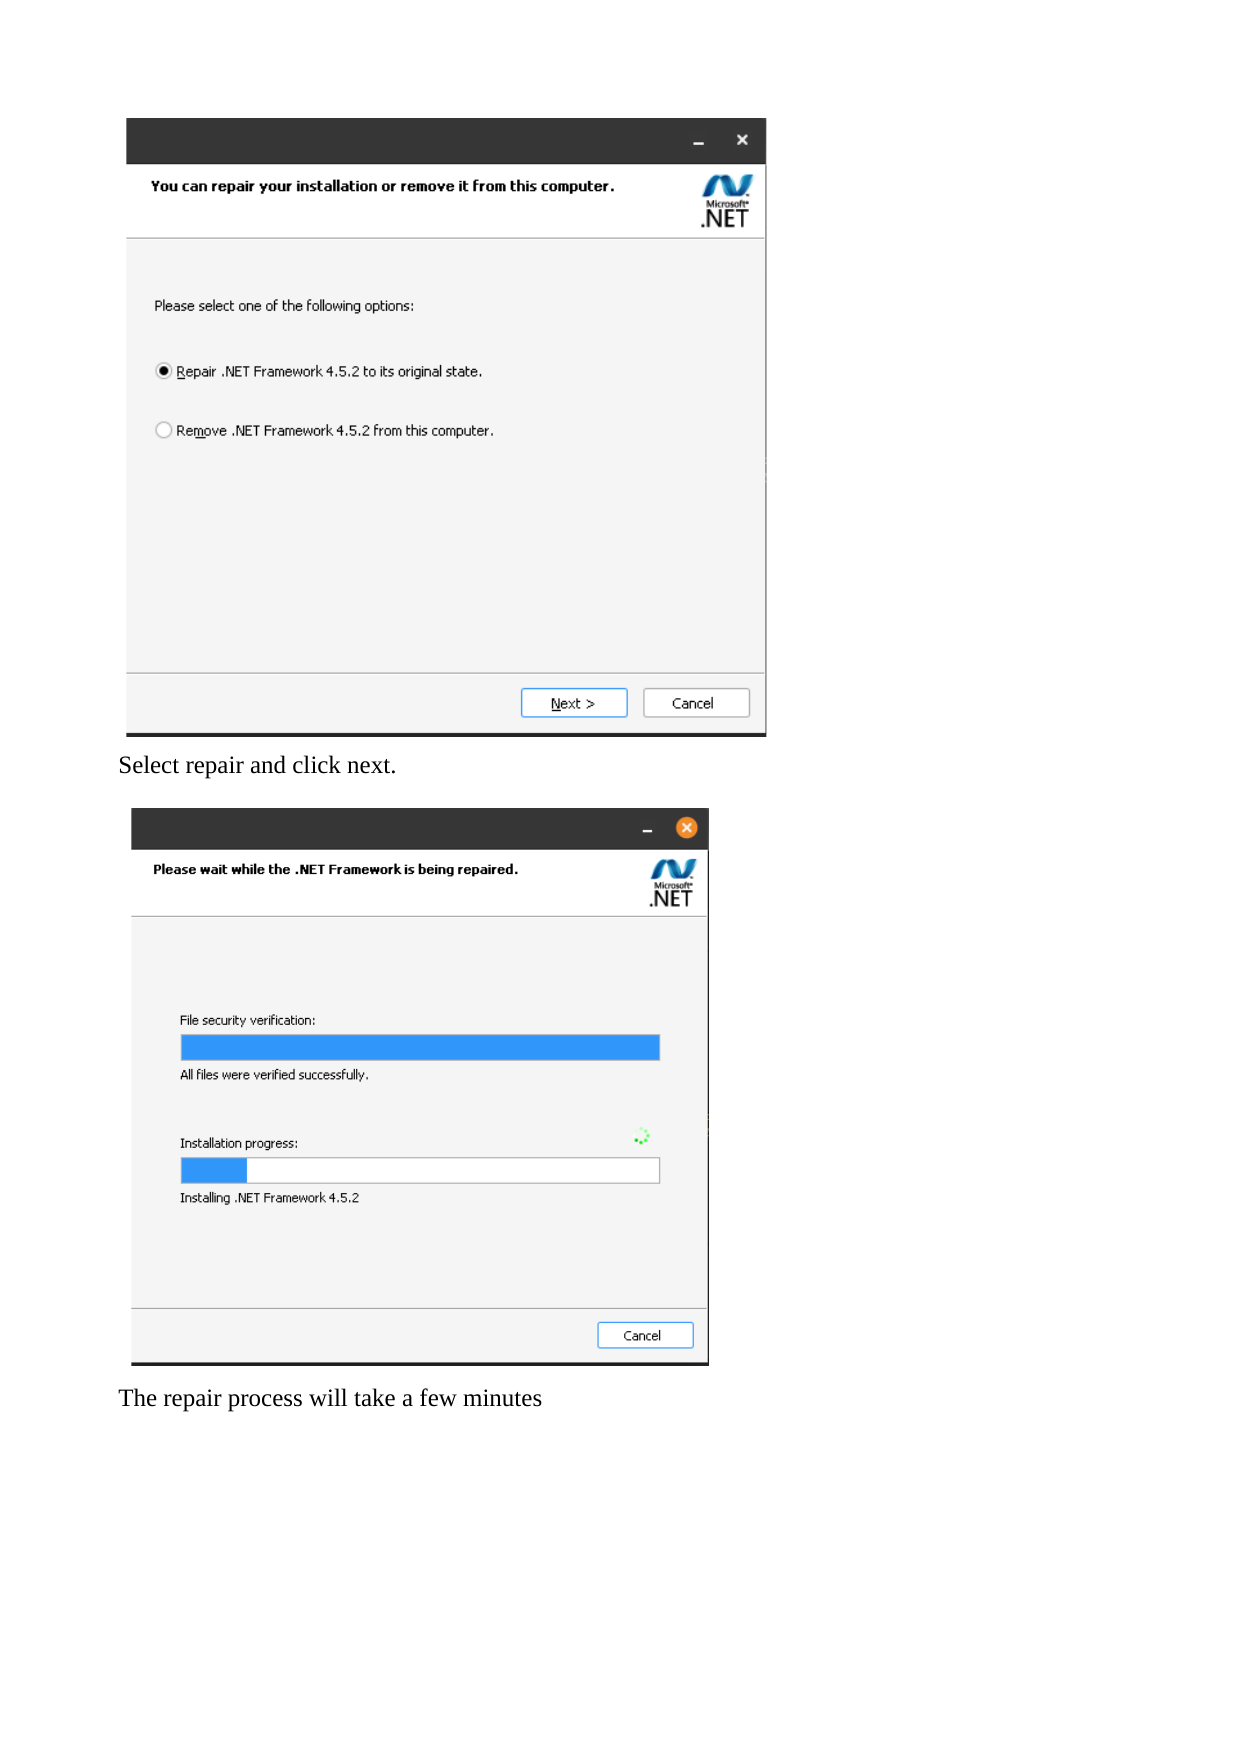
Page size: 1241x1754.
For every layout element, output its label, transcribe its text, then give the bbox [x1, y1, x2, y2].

text Select repair and click next. [118, 751, 1122, 779]
picture [131, 808, 709, 1366]
picture [126, 118, 767, 737]
text The repair process will take a few minutes [118, 1383, 1122, 1412]
